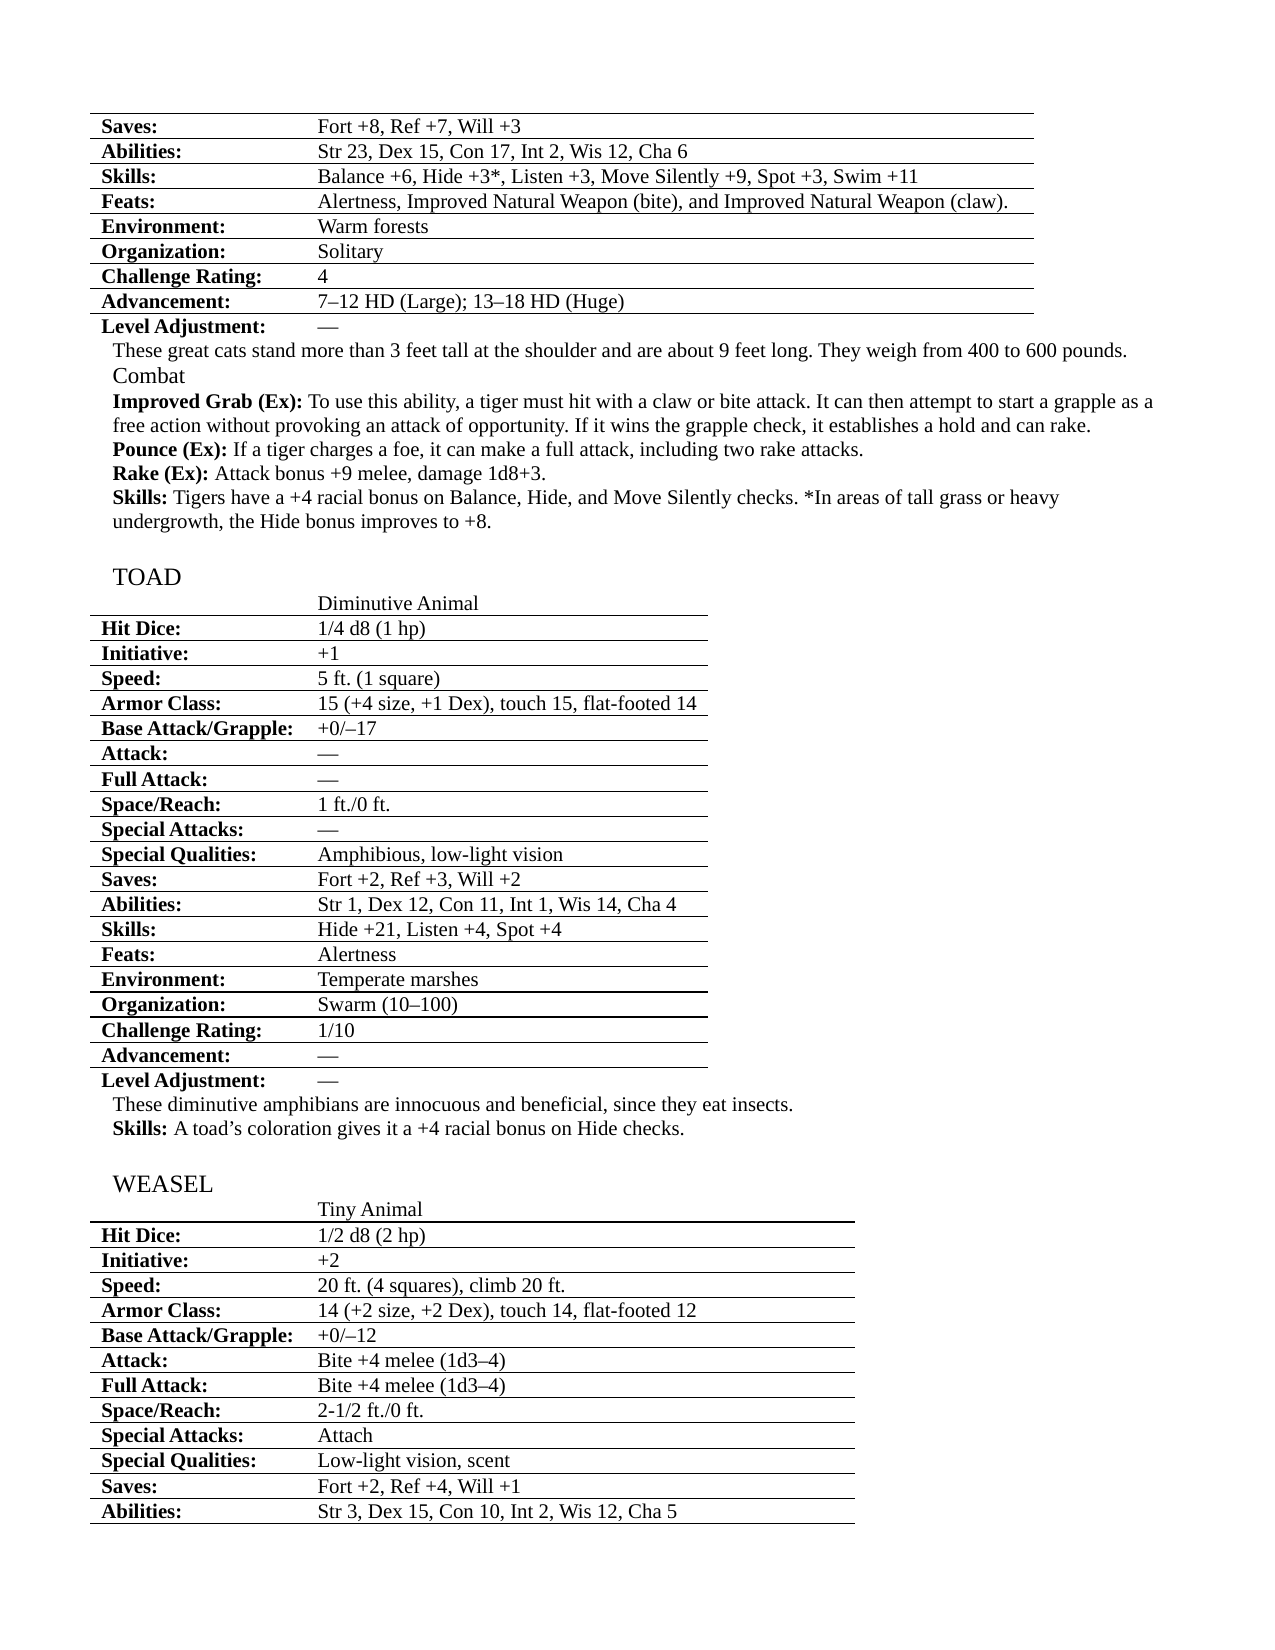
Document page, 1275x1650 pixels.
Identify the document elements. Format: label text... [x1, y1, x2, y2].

table_cell Special Qualities: [90, 842, 306, 866]
table_cell Balance +6, Hide +3*, Listen +3, Move Silently +9, Spot +3, Swim +11 [306, 164, 1034, 188]
text Improved Grab (Ex): To use this ability, a tiger must hit with a claw or bite attack. It can then attempt to start a grapple as a free action without provoking an attack of opportunity. If it wins the grapple check, it establishes a hold and can rake. [112, 389, 1162, 437]
table_cell Space/Reach: [90, 1398, 306, 1422]
text Rake (Ex): Attack bonus +9 melee, damage 1d8+3. [112, 461, 1162, 485]
table_cell 1/10 [306, 1018, 708, 1042]
table_cell Alertness [306, 942, 708, 966]
table_cell Fort +2, Ref +3, Will +2 [306, 867, 708, 891]
table_cell Environment: [90, 967, 306, 991]
table_cell Special Attacks: [90, 1423, 306, 1447]
table_cell Challenge Rating: [90, 1018, 306, 1042]
table_cell 5 ft. (1 square) [306, 666, 708, 690]
table_cell Advancement: [90, 1043, 306, 1067]
table_cell Attack: [90, 1348, 306, 1372]
table_cell 14 (+2 size, +2 Dex), touch 14, flat-footed 12 [306, 1298, 855, 1322]
table_cell Base Attack/Grapple: [90, 1323, 306, 1347]
table_cell Bite +4 melee (1d3–4) [306, 1348, 855, 1372]
table_cell Level Adjustment: [90, 314, 306, 338]
table_cell Str 3, Dex 15, Con 10, Int 2, Wis 12, Cha 5 [306, 1499, 855, 1523]
table_cell Str 23, Dex 15, Con 17, Int 2, Wis 12, Cha 6 [306, 139, 1034, 163]
table_cell Armor Class: [90, 1298, 306, 1322]
table_header Diminutive Animal [306, 591, 708, 615]
table_cell Level Adjustment: [90, 1068, 306, 1092]
table_cell Environment: [90, 214, 306, 238]
table_cell Skills: [90, 164, 306, 188]
table_cell Fort +2, Ref +4, Will +1 [306, 1474, 855, 1498]
table_cell Saves: [90, 114, 306, 138]
table_cell Armor Class: [90, 691, 306, 715]
table_cell Organization: [90, 239, 306, 263]
table_cell Abilities: [90, 139, 306, 163]
table_cell +0/–17 [306, 716, 708, 740]
text Pounce (Ex): If a tiger charges a foe, it can make a full attack, including two rake attacks. [112, 437, 1162, 461]
text Combat [112, 362, 1162, 389]
table_cell 1/2 d8 (2 hp) [306, 1223, 855, 1247]
table_cell 4 [306, 264, 1034, 288]
table_cell Bite +4 melee (1d3–4) [306, 1373, 855, 1397]
table_cell Base Attack/Grapple: [90, 716, 306, 740]
table_cell Hit Dice: [90, 616, 306, 640]
table_cell Saves: [90, 867, 306, 891]
table_cell Special Attacks: [90, 817, 306, 841]
table_cell Amphibious, low-light vision [306, 842, 708, 866]
table_cell Speed: [90, 1273, 306, 1297]
table_header [90, 591, 306, 615]
table_cell Attack: [90, 741, 306, 765]
table_cell Hide +21, Listen +4, Spot +4 [306, 917, 708, 941]
text Skills: A toad’s coloration gives it a +4 racial bonus on Hide checks. [112, 1116, 1162, 1140]
table_cell Temperate marshes [306, 967, 708, 991]
table_cell — [306, 817, 708, 841]
table_cell Abilities: [90, 892, 306, 916]
table_cell Initiative: [90, 641, 306, 665]
table_cell Challenge Rating: [90, 264, 306, 288]
text These great cats stand more than 3 feet tall at the shoulder and are about 9 feet long. They weigh from 400 to 600 pounds. [112, 338, 1162, 362]
text TOAD [112, 562, 1162, 591]
table_cell 1 ft./0 ft. [306, 792, 708, 816]
table_cell Str 1, Dex 12, Con 11, Int 1, Wis 14, Cha 4 [306, 892, 708, 916]
table_header [90, 1198, 306, 1221]
table_cell Saves: [90, 1474, 306, 1498]
table_cell 1/4 d8 (1 hp) [306, 616, 708, 640]
table_cell +1 [306, 641, 708, 665]
table_cell Space/Reach: [90, 792, 306, 816]
table_cell 7–12 HD (Large); 13–18 HD (Huge) [306, 289, 1034, 313]
table_cell Feats: [90, 189, 306, 213]
table_cell Advancement: [90, 289, 306, 313]
table_cell +2 [306, 1248, 855, 1272]
table_cell 15 (+4 size, +1 Dex), touch 15, flat-footed 14 [306, 691, 708, 715]
table_cell Abilities: [90, 1499, 306, 1523]
table_cell Feats: [90, 942, 306, 966]
table_header Tiny Animal [306, 1198, 855, 1221]
table_cell Skills: [90, 917, 306, 941]
table_cell — [306, 1043, 708, 1067]
table_cell Speed: [90, 666, 306, 690]
table_cell Fort +8, Ref +7, Will +3 [306, 114, 1034, 138]
table_cell +0/–12 [306, 1323, 855, 1347]
table_cell Low-light vision, scent [306, 1449, 855, 1472]
text These diminutive amphibians are innocuous and beneficial, since they eat insects. [112, 1092, 1162, 1116]
table_cell Solitary [306, 239, 1034, 263]
table_cell Swarm (10–100) [306, 993, 708, 1016]
table_cell — [306, 741, 708, 765]
table_cell — [306, 314, 1034, 338]
table_cell Hit Dice: [90, 1223, 306, 1247]
table_cell Attach [306, 1423, 855, 1447]
table_cell Full Attack: [90, 1373, 306, 1397]
table_cell — [306, 766, 708, 791]
table_cell Special Qualities: [90, 1449, 306, 1472]
table_cell 20 ft. (4 squares), climb 20 ft. [306, 1273, 855, 1297]
table_cell — [306, 1068, 708, 1092]
table_cell Initiative: [90, 1248, 306, 1272]
table_cell Full Attack: [90, 766, 306, 791]
text Skills: Tigers have a +4 racial bonus on Balance, Hide, and Move Silently checks. *In areas of tall grass or heavy undergrowth, the Hide bonus improves to +8. [112, 485, 1162, 533]
table_cell Warm forests [306, 214, 1034, 238]
table_cell Alertness, Improved Natural Weapon (bite), and Improved Natural Weapon (claw). [306, 189, 1034, 213]
table_cell Organization: [90, 993, 306, 1016]
table_cell 2-1/2 ft./0 ft. [306, 1398, 855, 1422]
text WEASEL [112, 1169, 1162, 1197]
